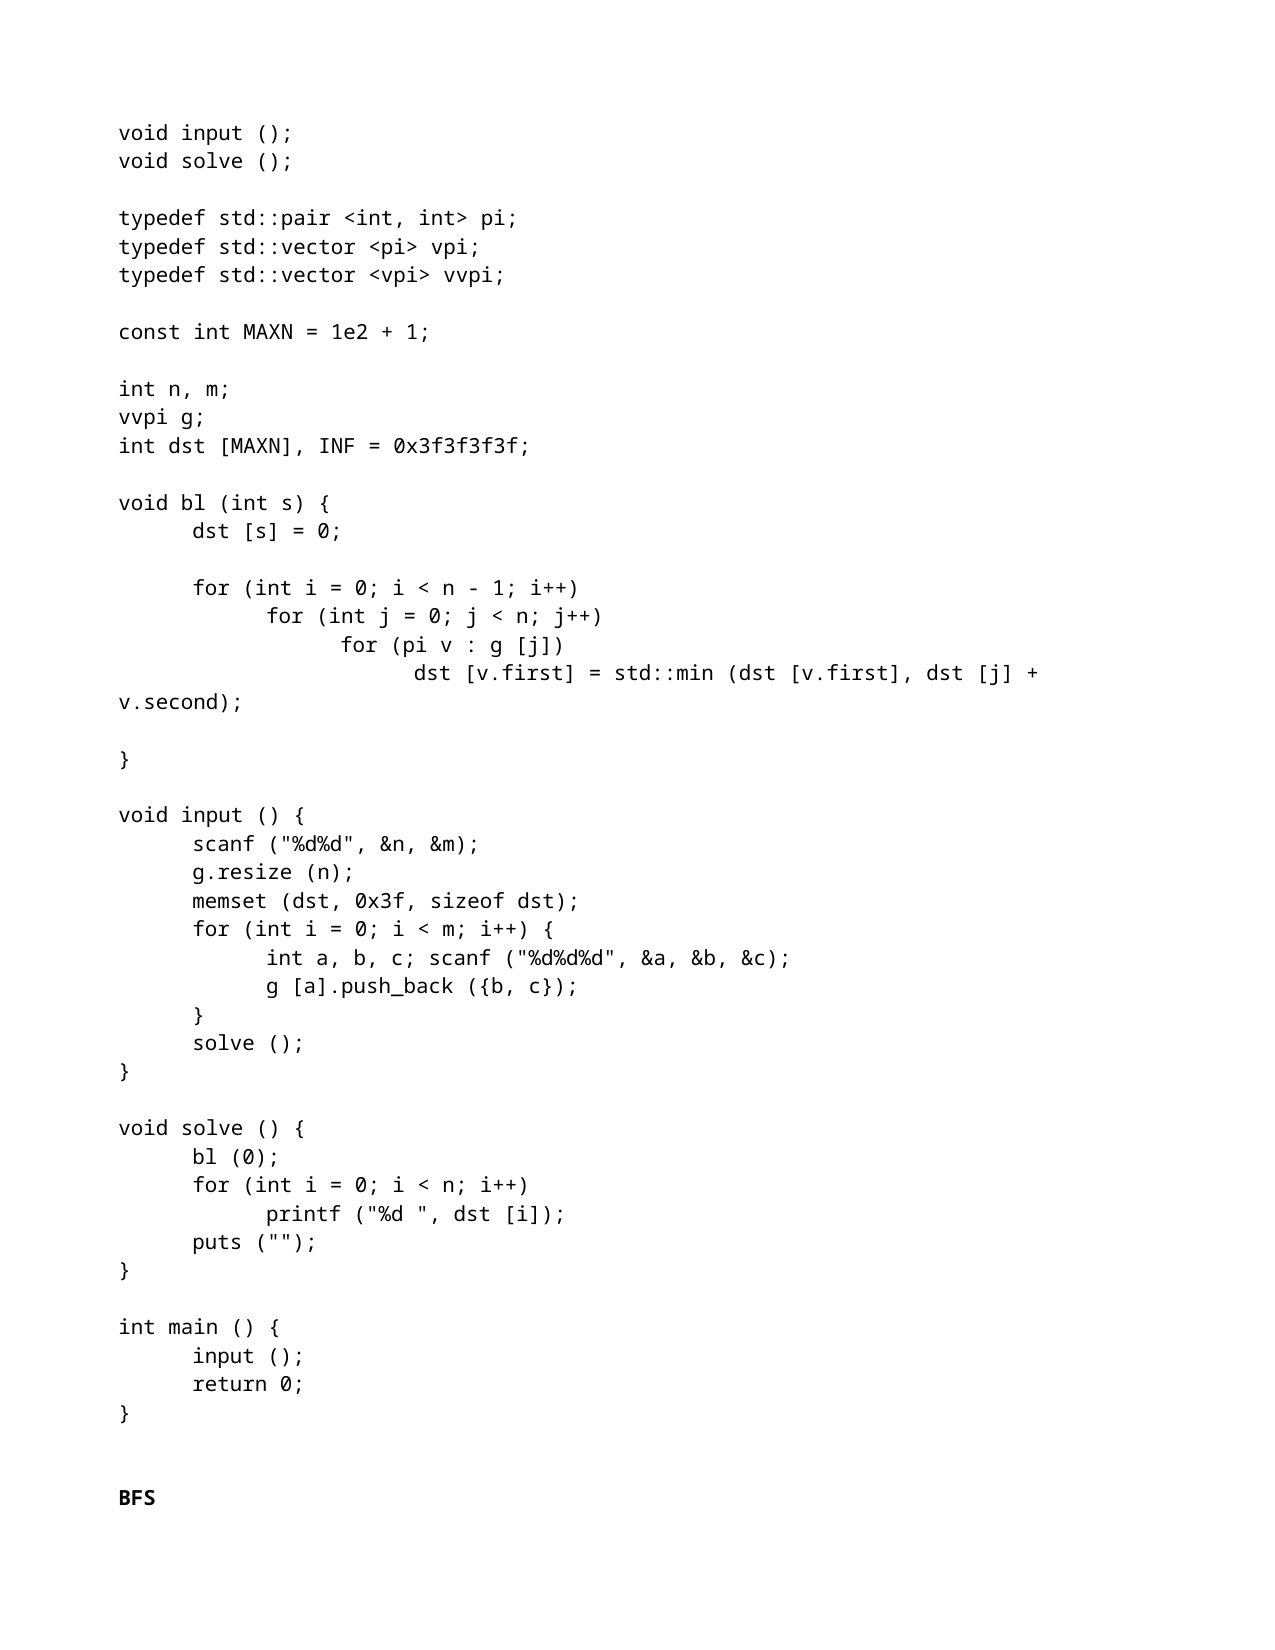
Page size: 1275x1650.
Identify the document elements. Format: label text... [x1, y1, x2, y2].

text int n, m; [118, 374, 1157, 402]
text typedef std::pair <int, int> pi; [118, 203, 1157, 232]
text void solve (); [118, 147, 1157, 175]
text scanf ("%d%d", &n, &m); [118, 829, 1157, 857]
text for (int j = 0; j < n; j++) [118, 602, 1157, 630]
text void bl (int s) { [118, 488, 1157, 516]
text solve (); [118, 1028, 1157, 1057]
text vvpi g; [118, 402, 1157, 431]
text } [118, 744, 1157, 772]
text } [118, 1398, 1157, 1426]
text void input (); [118, 118, 1157, 147]
text for (int i = 0; i < m; i++) { [118, 914, 1157, 943]
text int a, b, c; scanf ("%d%d%d", &a, &b, &c); [118, 943, 1157, 971]
text for (int i = 0; i < n - 1; i++) [118, 573, 1157, 602]
text BFS [118, 1483, 1157, 1512]
text for (int i = 0; i < n; i++) [118, 1170, 1157, 1199]
text puts (""); [118, 1227, 1157, 1256]
text typedef std::vector <vpi> vvpi; [118, 260, 1157, 289]
text } [118, 1000, 1157, 1028]
text return 0; [118, 1369, 1157, 1398]
text } [118, 1057, 1157, 1085]
text g [a].push_back ({b, c}); [118, 971, 1157, 1000]
text int dst [MAXN], INF = 0x3f3f3f3f; [118, 431, 1157, 459]
text memset (dst, 0x3f, sizeof dst); [118, 886, 1157, 914]
text int main () { [118, 1312, 1157, 1341]
text const int MAXN = 1e2 + 1; [118, 317, 1157, 346]
text for (pi v : g [j]) [118, 630, 1157, 658]
text g.resize (n); [118, 857, 1157, 886]
text dst [v.first] = std::min (dst [v.first], dst [j] + v.second); [118, 658, 1157, 715]
text void solve () { [118, 1113, 1157, 1142]
text typedef std::vector <pi> vpi; [118, 232, 1157, 260]
text input (); [118, 1341, 1157, 1369]
text } [118, 1256, 1157, 1284]
text void input () { [118, 801, 1157, 829]
text bl (0); [118, 1142, 1157, 1170]
text printf ("%d ", dst [i]); [118, 1199, 1157, 1227]
text dst [s] = 0; [118, 516, 1157, 545]
